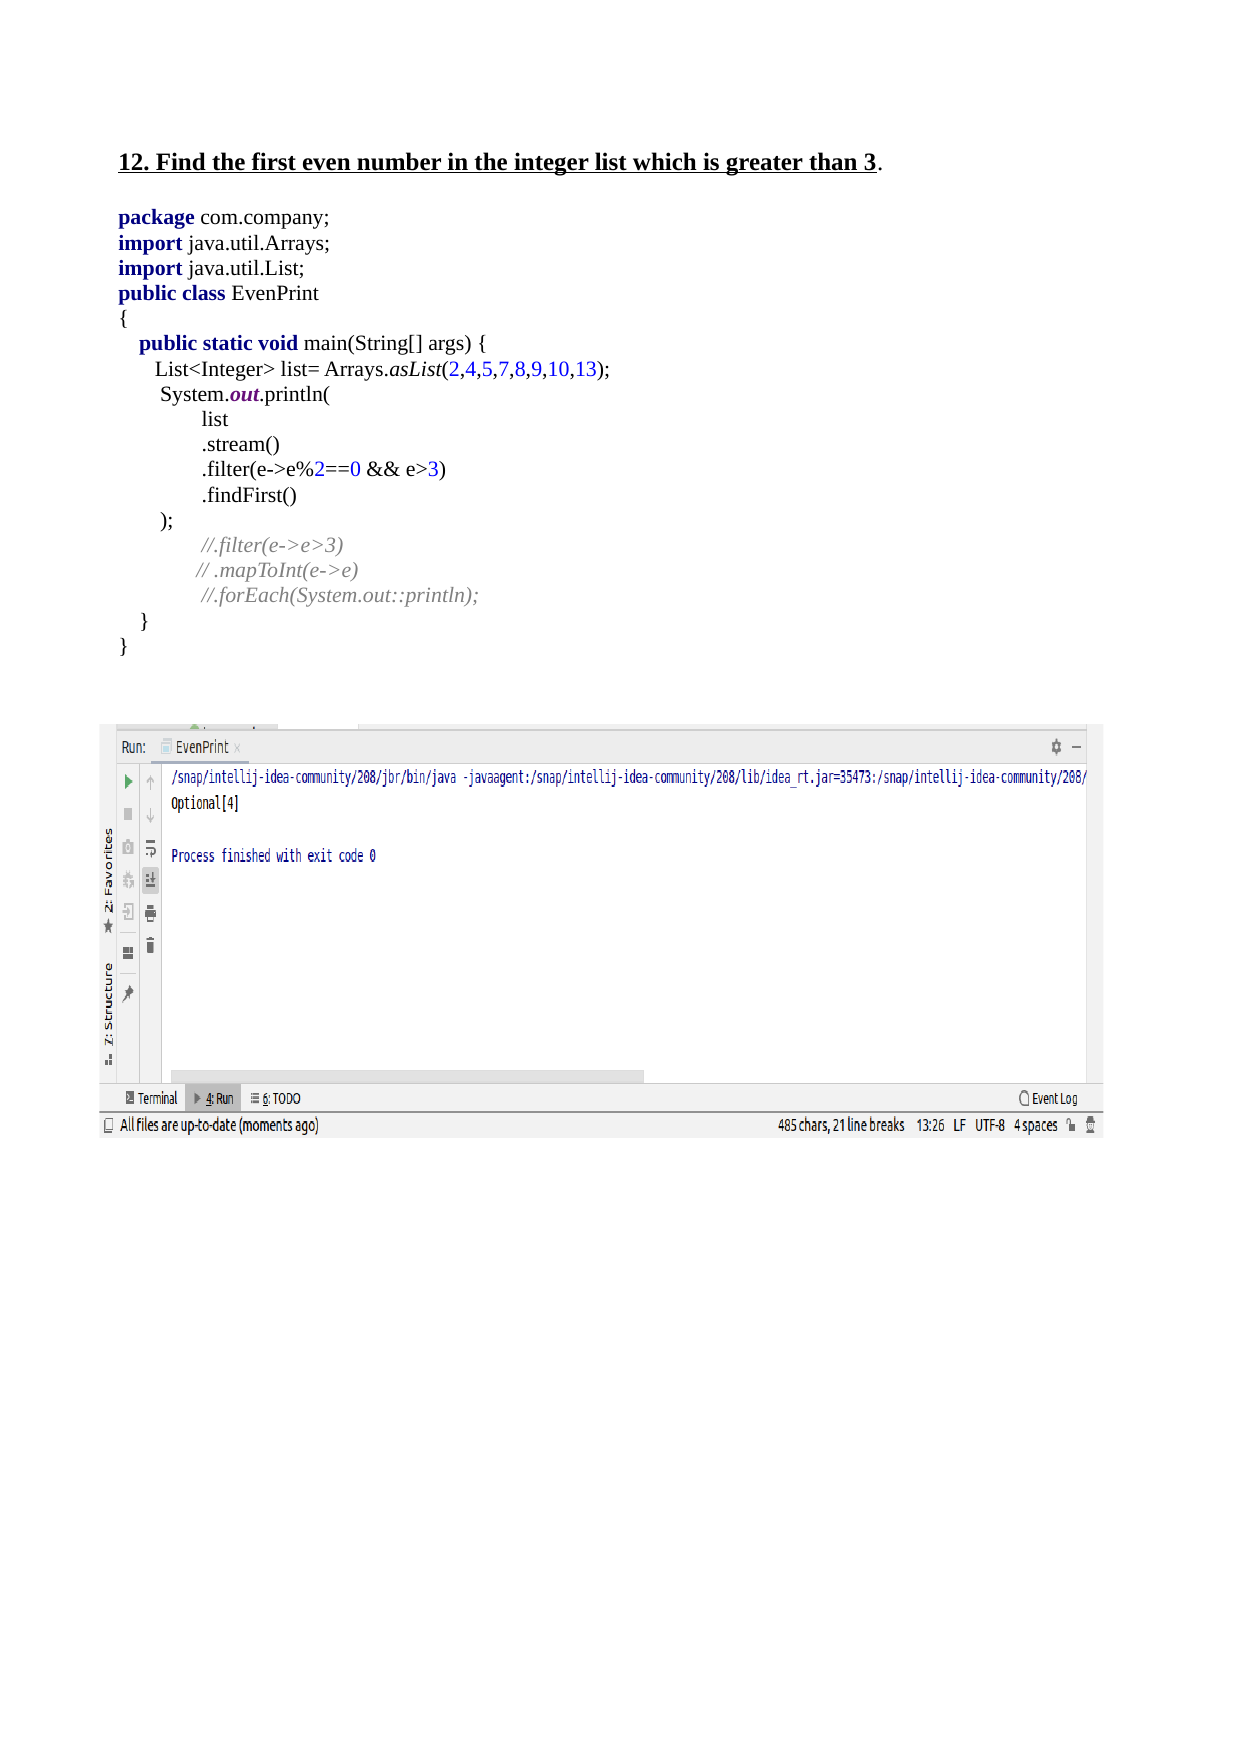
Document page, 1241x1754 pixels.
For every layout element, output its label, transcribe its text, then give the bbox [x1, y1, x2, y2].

text } [118, 633, 1122, 658]
text package com.company; [118, 204, 1122, 229]
text public static void main(String[] args) { [118, 330, 1122, 356]
text list [118, 406, 1122, 431]
text public class EvenPrint [118, 280, 1122, 305]
text //.forEach(System.out::println); [118, 582, 1122, 608]
text // .mapToInt(e->e) [118, 557, 1122, 582]
text import java.util.List; [118, 255, 1122, 280]
text } [118, 608, 1122, 633]
picture [99, 724, 1104, 1138]
text List<Integer> list= Arrays.asList(2,4,5,7,8,9,10,13); [118, 356, 1122, 381]
text 12. Find the first even number in the integer list which is greater than 3. [118, 147, 1122, 176]
text ); [118, 507, 1122, 532]
text { [118, 305, 1122, 330]
text System.out.println( [118, 381, 1122, 406]
text .findFirst() [118, 482, 1122, 507]
text //.filter(e->e>3) [118, 532, 1122, 557]
text .filter(e->e%2==0 && e>3) [118, 456, 1122, 482]
text .stream() [118, 431, 1122, 456]
text import java.util.Arrays; [118, 229, 1122, 255]
